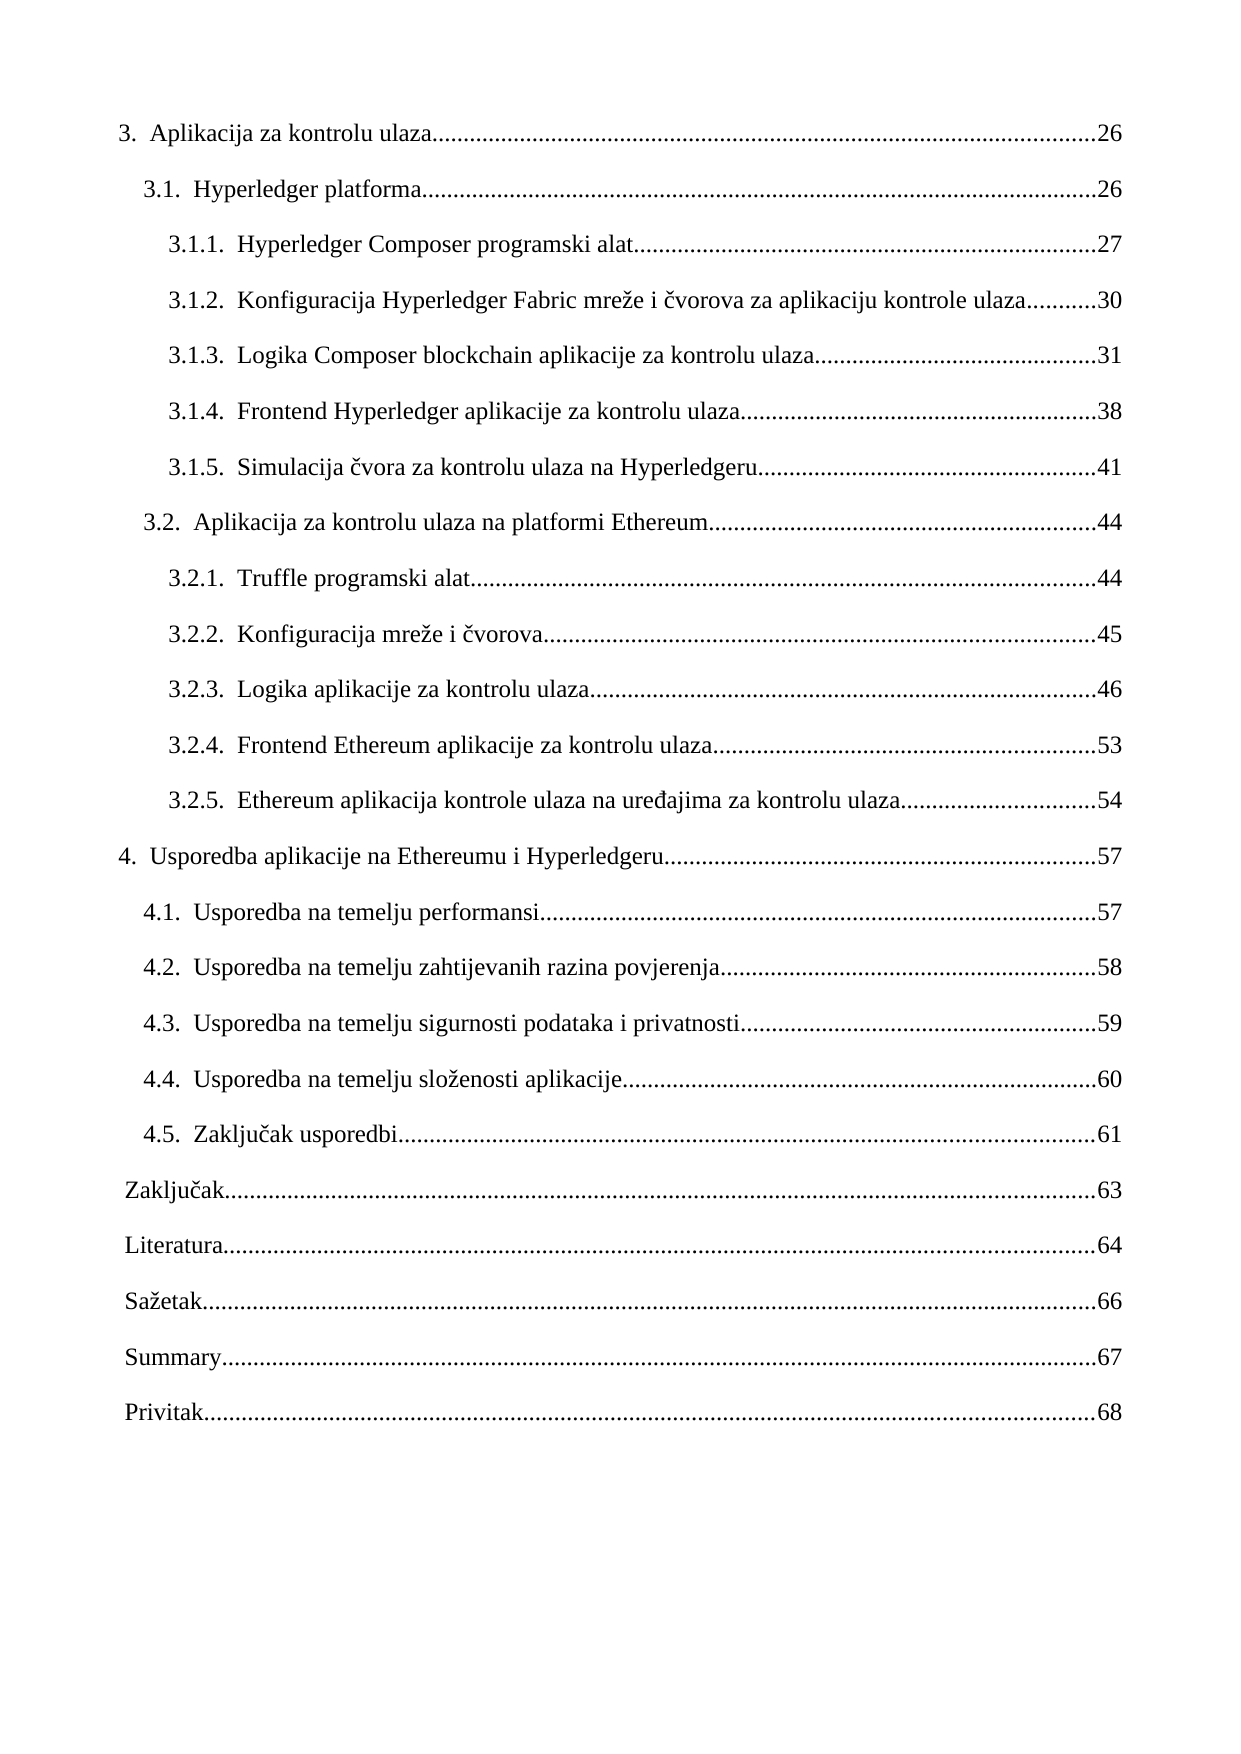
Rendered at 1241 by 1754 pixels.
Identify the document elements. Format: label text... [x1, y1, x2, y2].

text 3. Aplikacija za kontrolu ulaza 26 [118, 118, 1122, 147]
text 3.1.2. Konfiguracija Hyperledger Fabric mreže i čvorova za aplikaciju kontrole ulaza 30 [168, 285, 1122, 314]
text 3.1.4. Frontend Hyperledger aplikacije za kontrolu ulaza 38 [168, 396, 1122, 425]
text 3.1.1. Hyperledger Composer programski alat 27 [168, 229, 1122, 258]
text 4.3. Usporedba na temelju sigurnosti podataka i privatnosti 59 [143, 1008, 1122, 1037]
text Summary 67 [118, 1342, 1122, 1371]
text 3.2. Aplikacija za kontrolu ulaza na platformi Ethereum 44 [143, 507, 1122, 536]
text 3.2.4. Frontend Ethereum aplikacije za kontrolu ulaza 53 [168, 730, 1122, 759]
text 4.5. Zaključak usporedbi 61 [143, 1119, 1122, 1148]
text 4. Usporedba aplikacije na Ethereumu i Hyperledgeru 57 [118, 841, 1122, 870]
text Sažetak 66 [118, 1286, 1122, 1315]
text 4.2. Usporedba na temelju zahtijevanih razina povjerenja 58 [143, 952, 1122, 981]
text Zaključak 63 [118, 1175, 1122, 1204]
text 4.1. Usporedba na temelju performansi 57 [143, 897, 1122, 926]
text 3.1.3. Logika Composer blockchain aplikacije za kontrolu ulaza 31 [168, 341, 1122, 369]
text 3.2.1. Truffle programski alat 44 [168, 563, 1122, 592]
text 3.2.3. Logika aplikacije za kontrolu ulaza 46 [168, 674, 1122, 703]
text 3.1.5. Simulacija čvora za kontrolu ulaza na Hyperledgeru 41 [168, 452, 1122, 481]
text 3.2.2. Konfiguracija mreže i čvorova 45 [168, 619, 1122, 647]
text Literatura 64 [118, 1231, 1122, 1259]
text Privitak 68 [118, 1397, 1122, 1426]
text 3.1. Hyperledger platforma 26 [143, 174, 1122, 202]
text 4.4. Usporedba na temelju složenosti aplikacije 60 [143, 1064, 1122, 1092]
text 3.2.5. Ethereum aplikacija kontrole ulaza na uređajima za kontrolu ulaza 54 [168, 786, 1122, 814]
